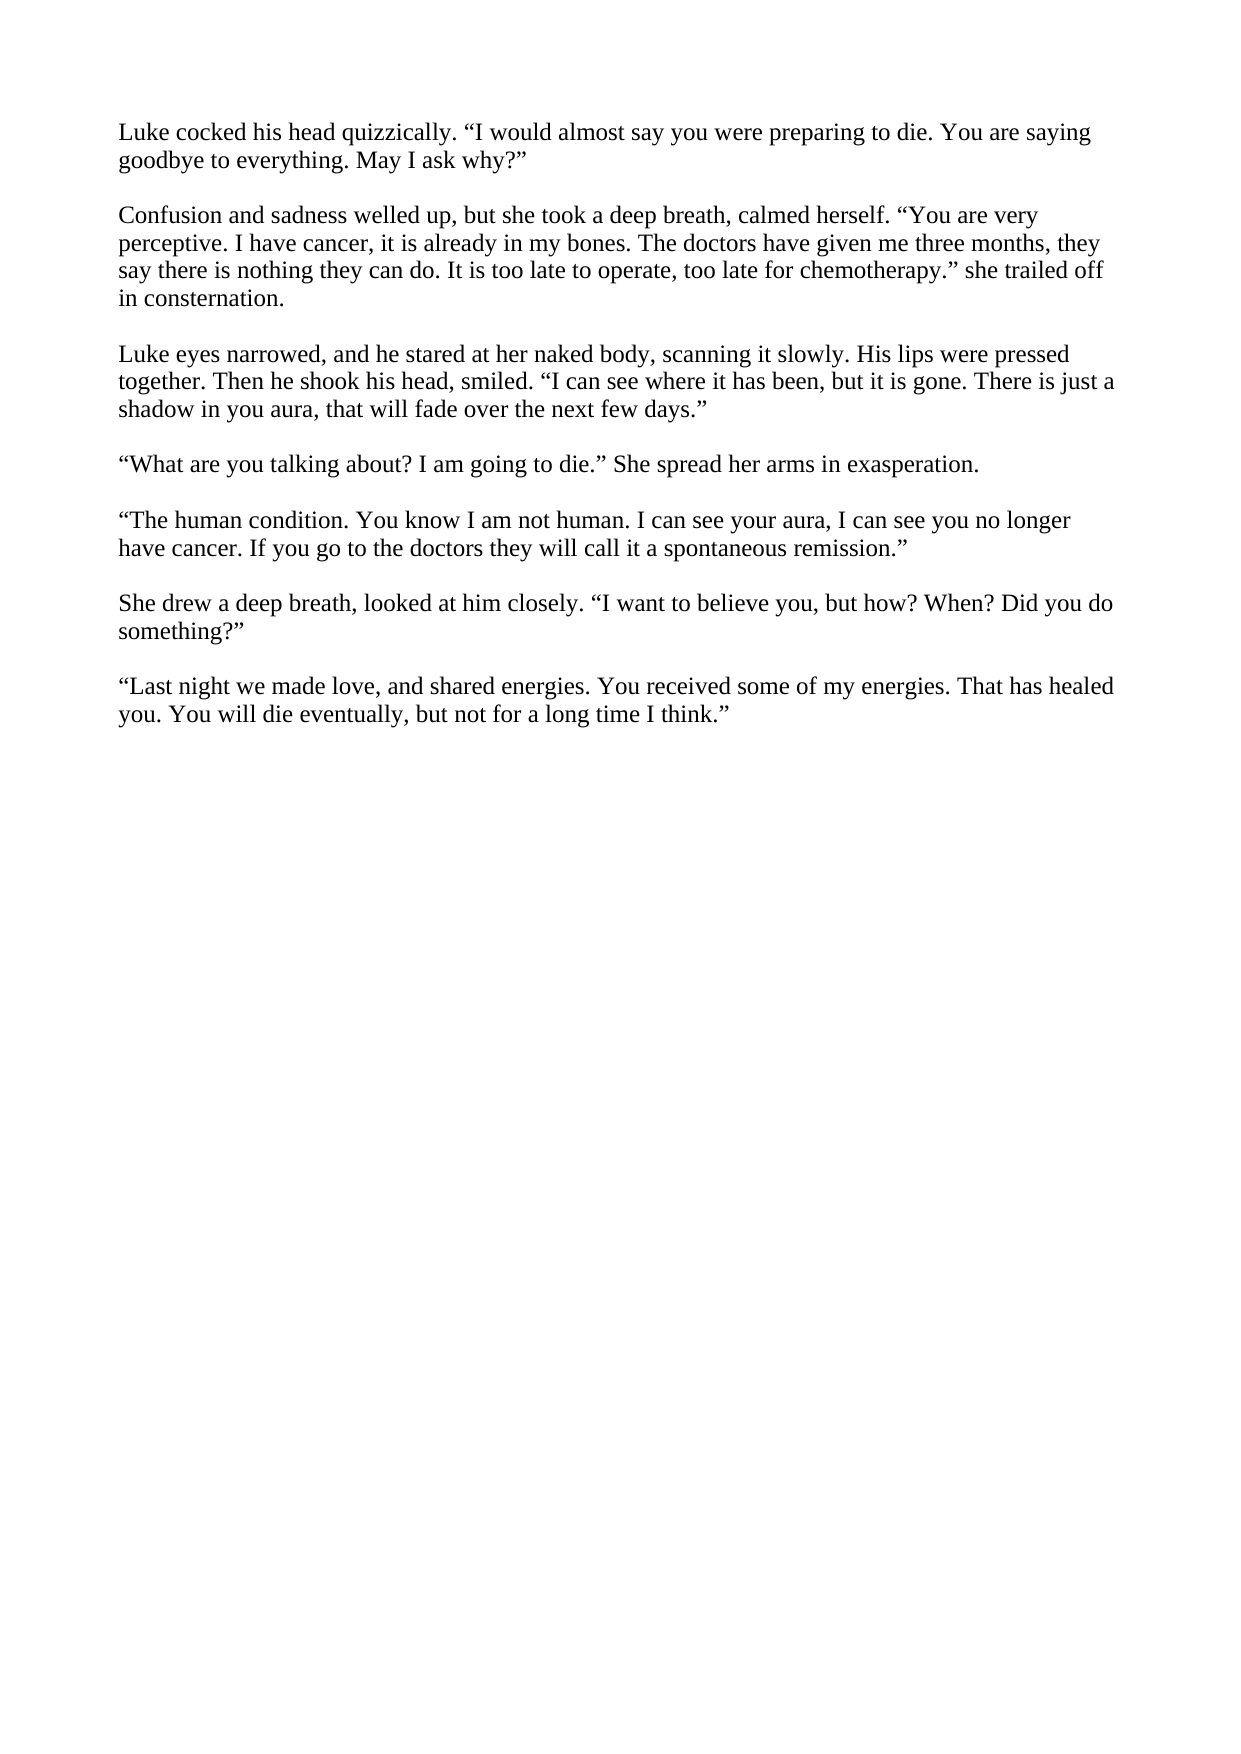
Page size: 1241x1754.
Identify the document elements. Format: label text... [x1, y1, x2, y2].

text She drew a deep breath, looked at him closely. “I want to believe you, but how? When? Did you do something?” [118, 589, 1122, 644]
text Confusion and sadness welled up, but she took a deep breath, calmed herself. “You are very perceptive. I have cancer, it is already in my bones. The doctors have given me three months, they say there is nothing they can do. It is too late to operate, too late for chemotherapy.” she trailed off in consternation. [118, 201, 1122, 312]
text “The human condition. You know I am not human. I can see your aura, I can see you no longer have cancer. If you go to the doctors they will call it a spontaneous remission.” [118, 506, 1122, 561]
text Luke cocked his head quizzically. “I would almost say you were preparing to die. You are saying goodbye to everything. May I ask why?” [118, 118, 1122, 173]
text “What are you talking about? I am going to die.” She spread her arms in exasperation. [118, 451, 1122, 478]
text “Last night we made love, and shared energies. You received some of my energies. That has healed you. You will die eventually, but not for a long time I think.” [118, 672, 1122, 728]
text Luke eyes narrowed, and he stared at her naked body, scanning it slowly. His lips were pressed together. Then he shook his head, smiled. “I can see where it has been, but it is gone. There is just a shadow in you aura, that will fade over the next few days.” [118, 340, 1122, 423]
